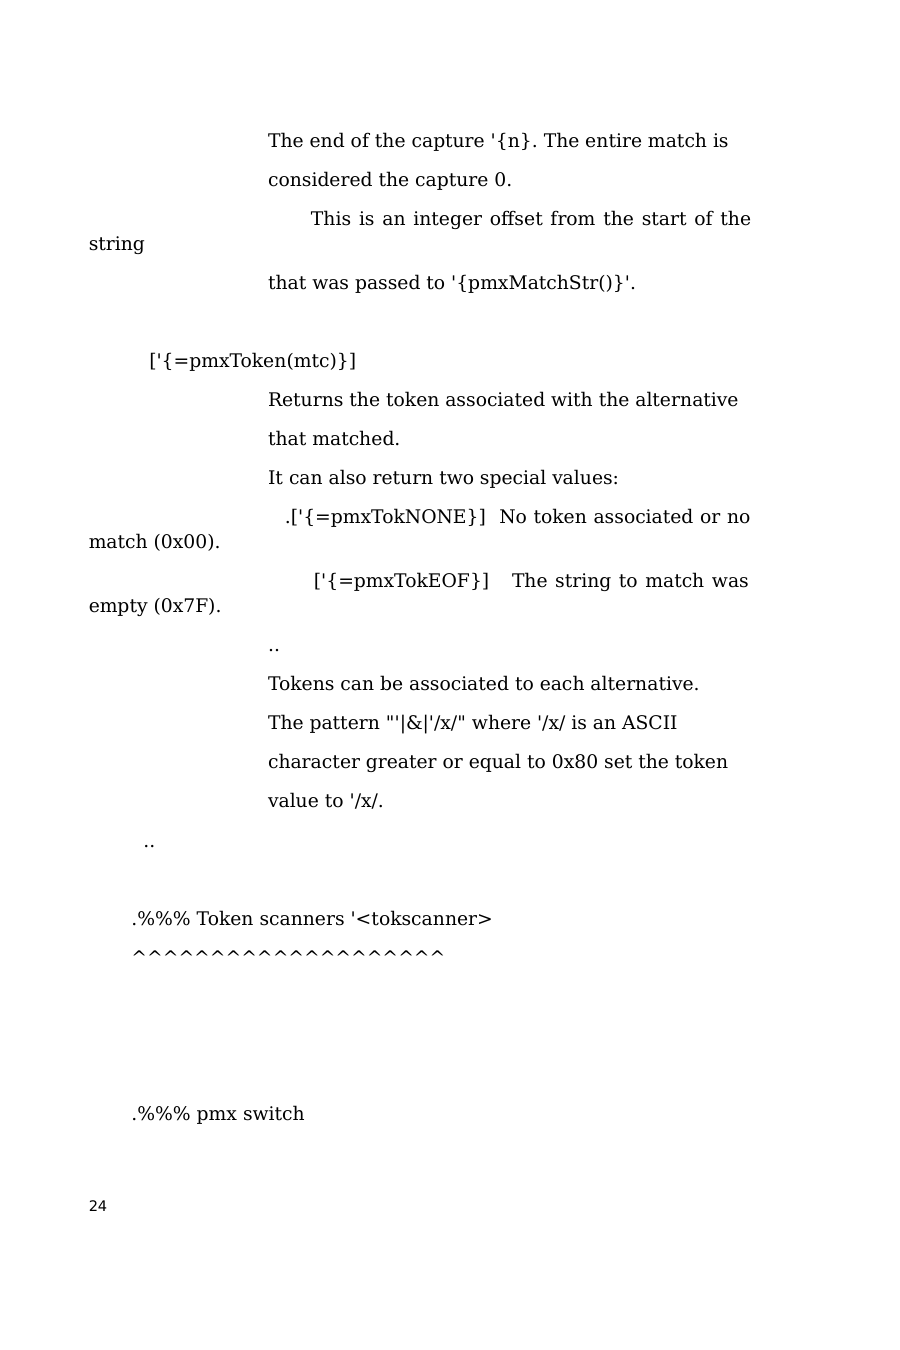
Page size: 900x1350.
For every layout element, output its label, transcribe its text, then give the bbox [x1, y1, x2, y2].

text ['{=pmxTokEOF}] The string to match was empty (0x7F). [88, 570, 752, 617]
text that was passed to '{pmxMatchStr()}'. [88, 272, 752, 294]
text considered the capture 0. [88, 169, 752, 191]
text Tokens can be associated to each alternative. [88, 673, 752, 695]
text It can also return two special values: [88, 467, 752, 489]
text character greater or equal to 0x80 set the token [88, 751, 752, 773]
text ^^^^^^^^^^^^^^^^^^^^ [88, 947, 752, 969]
text .%%% Token scanners '<tokscanner> [88, 908, 752, 929]
text The pattern "'|&|'/x/" where '/x/ is an ASCII [88, 712, 752, 734]
text ['{=pmxToken(mtc)}] [88, 350, 752, 372]
text .['{=pmxTokNONE}] No token associated or no match (0x00). [88, 506, 752, 553]
text The end of the capture '{n}. The entire match is [88, 130, 752, 152]
text .. [88, 829, 752, 851]
text Returns the token associated with the alternative [88, 389, 752, 411]
text .%%% pmx switch [88, 1103, 752, 1125]
text .. [88, 634, 752, 656]
text value to '/x/. [88, 791, 752, 812]
text This is an integer offset from the start of the string [88, 208, 752, 255]
text that matched. [88, 428, 752, 450]
